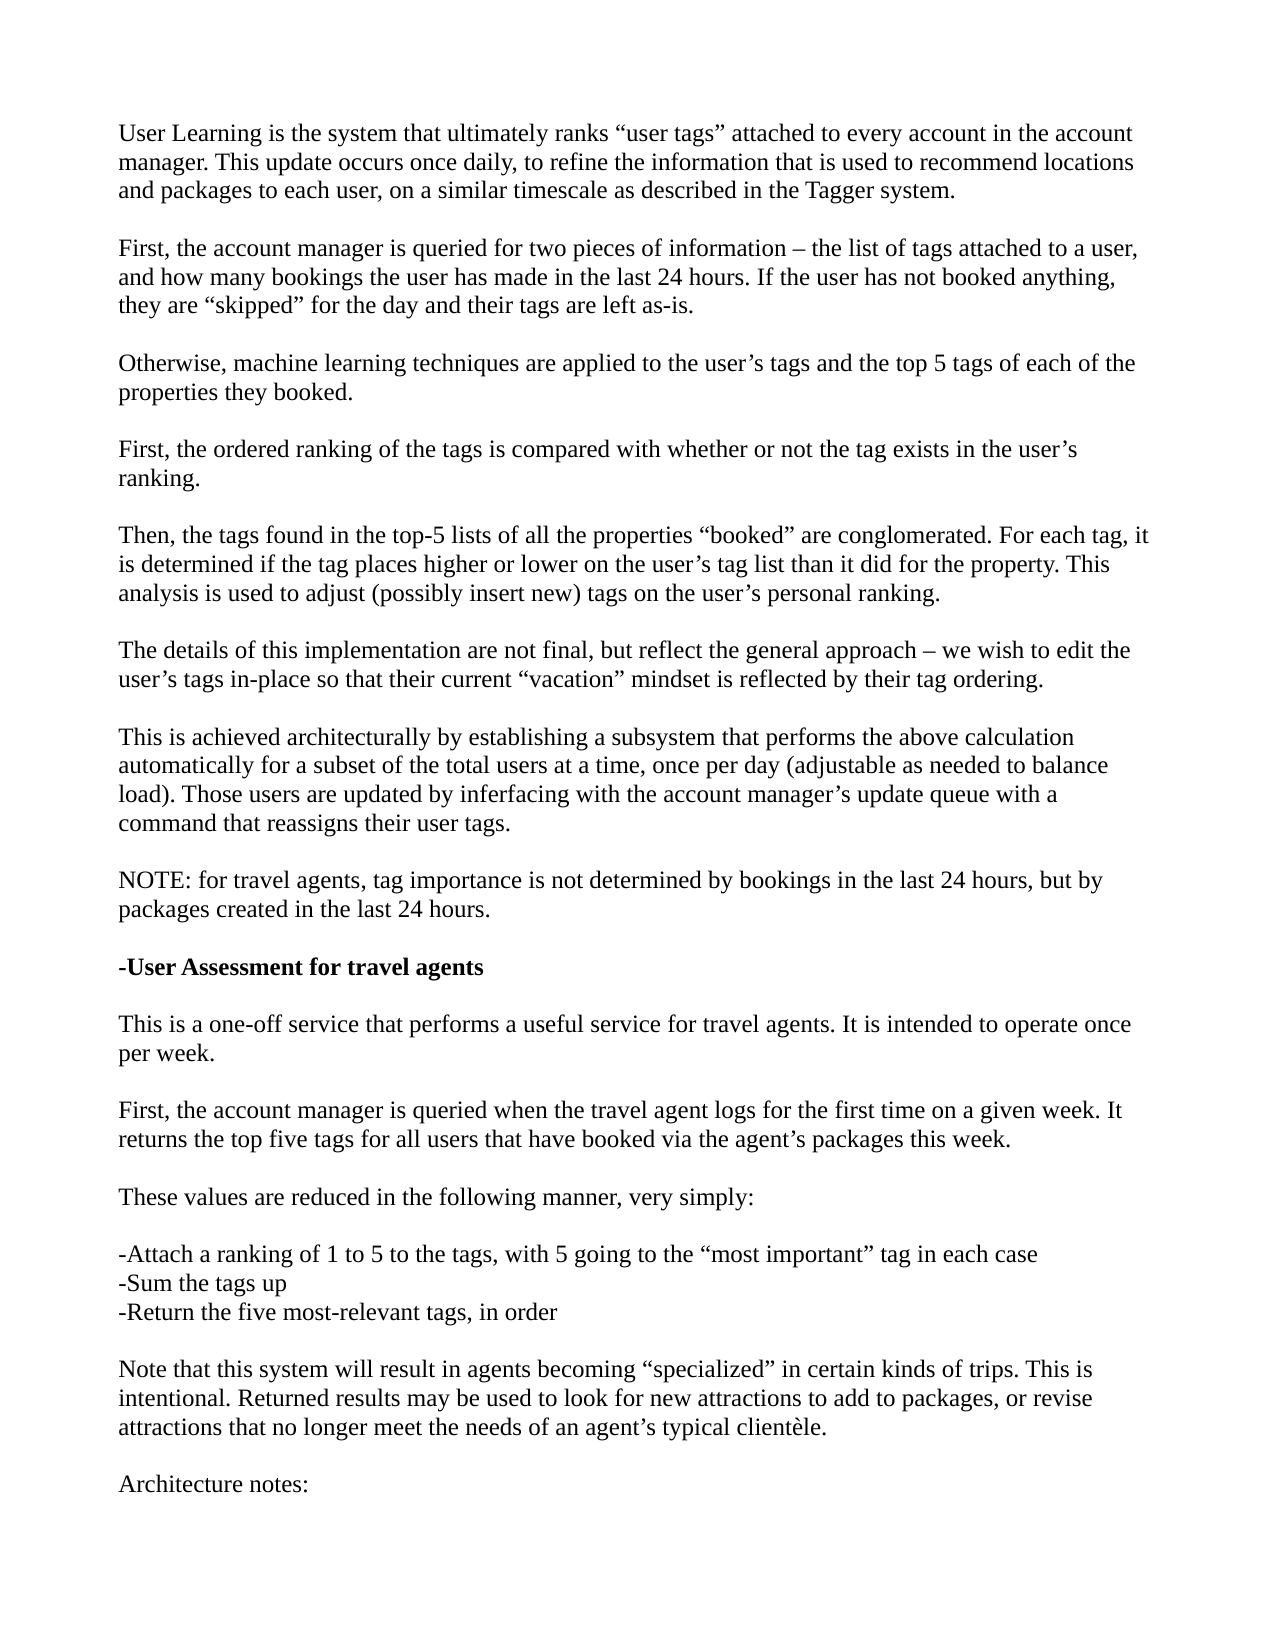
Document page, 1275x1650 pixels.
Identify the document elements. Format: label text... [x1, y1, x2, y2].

text Note that this system will result in agents becoming “specialized” in certain kinds of trips. This is intentional. Returned results may be used to look for new attractions to add to packages, or revise attractions that no longer meet the needs of an agent’s typical clientèle. [118, 1354, 1157, 1441]
text First, the account manager is queried for two pieces of information – the list of tags attached to a user, and how many bookings the user has made in the last 24 hours. If the user has not booked anything, they are “skipped” for the day and their tags are left as-is. [118, 233, 1157, 319]
text Otherwise, machine learning techniques are applied to the user’s tags and the top 5 tags of each of the properties they booked. [118, 348, 1157, 406]
text Architecture notes: [118, 1469, 1157, 1498]
text -User Assessment for travel agents [118, 952, 1157, 981]
text This is achieved architecturally by establishing a subsystem that performs the above calculation automatically for a subset of the total users at a time, once per day (adjustable as needed to balance load). Those users are updated by inferfacing with the account manager’s update queue with a command that reassigns their user tags. [118, 722, 1157, 837]
text Then, the tags found in the top-5 lists of all the properties “booked” are conglomerated. For each tag, it is determined if the tag places higher or lower on the user’s tag list than it did for the property. This analysis is used to adjust (possibly insert new) tags on the user’s personal ranking. [118, 521, 1157, 607]
text This is a one-off service that performs a useful service for travel agents. It is intended to operate once per week. [118, 1009, 1157, 1067]
text -Return the five most-relevant tags, in order [118, 1297, 1157, 1326]
text The details of this implementation are not final, but reflect the general approach – we wish to edit the user’s tags in-place so that their current “vacation” mindset is reflected by their tag ordering. [118, 636, 1157, 693]
text User Learning is the system that ultimately ranks “user tags” attached to every account in the account manager. This update occurs once daily, to refine the information that is used to recommend locations and packages to each user, on a similar timescale as described in the Tagger system. [118, 118, 1157, 204]
text First, the account manager is queried when the travel agent logs for the first time on a given week. It returns the top five tags for all users that have booked via the agent’s packages this week. [118, 1096, 1157, 1153]
text These values are reduced in the following manner, very simply: [118, 1182, 1157, 1211]
text First, the ordered ranking of the tags is compared with whether or not the tag exists in the user’s ranking. [118, 434, 1157, 492]
text NOTE: for travel agents, tag importance is not determined by bookings in the last 24 hours, but by packages created in the last 24 hours. [118, 866, 1157, 923]
text -Attach a ranking of 1 to 5 to the tags, with 5 going to the “most important” tag in each case [118, 1239, 1157, 1268]
text -Sum the tags up [118, 1268, 1157, 1297]
